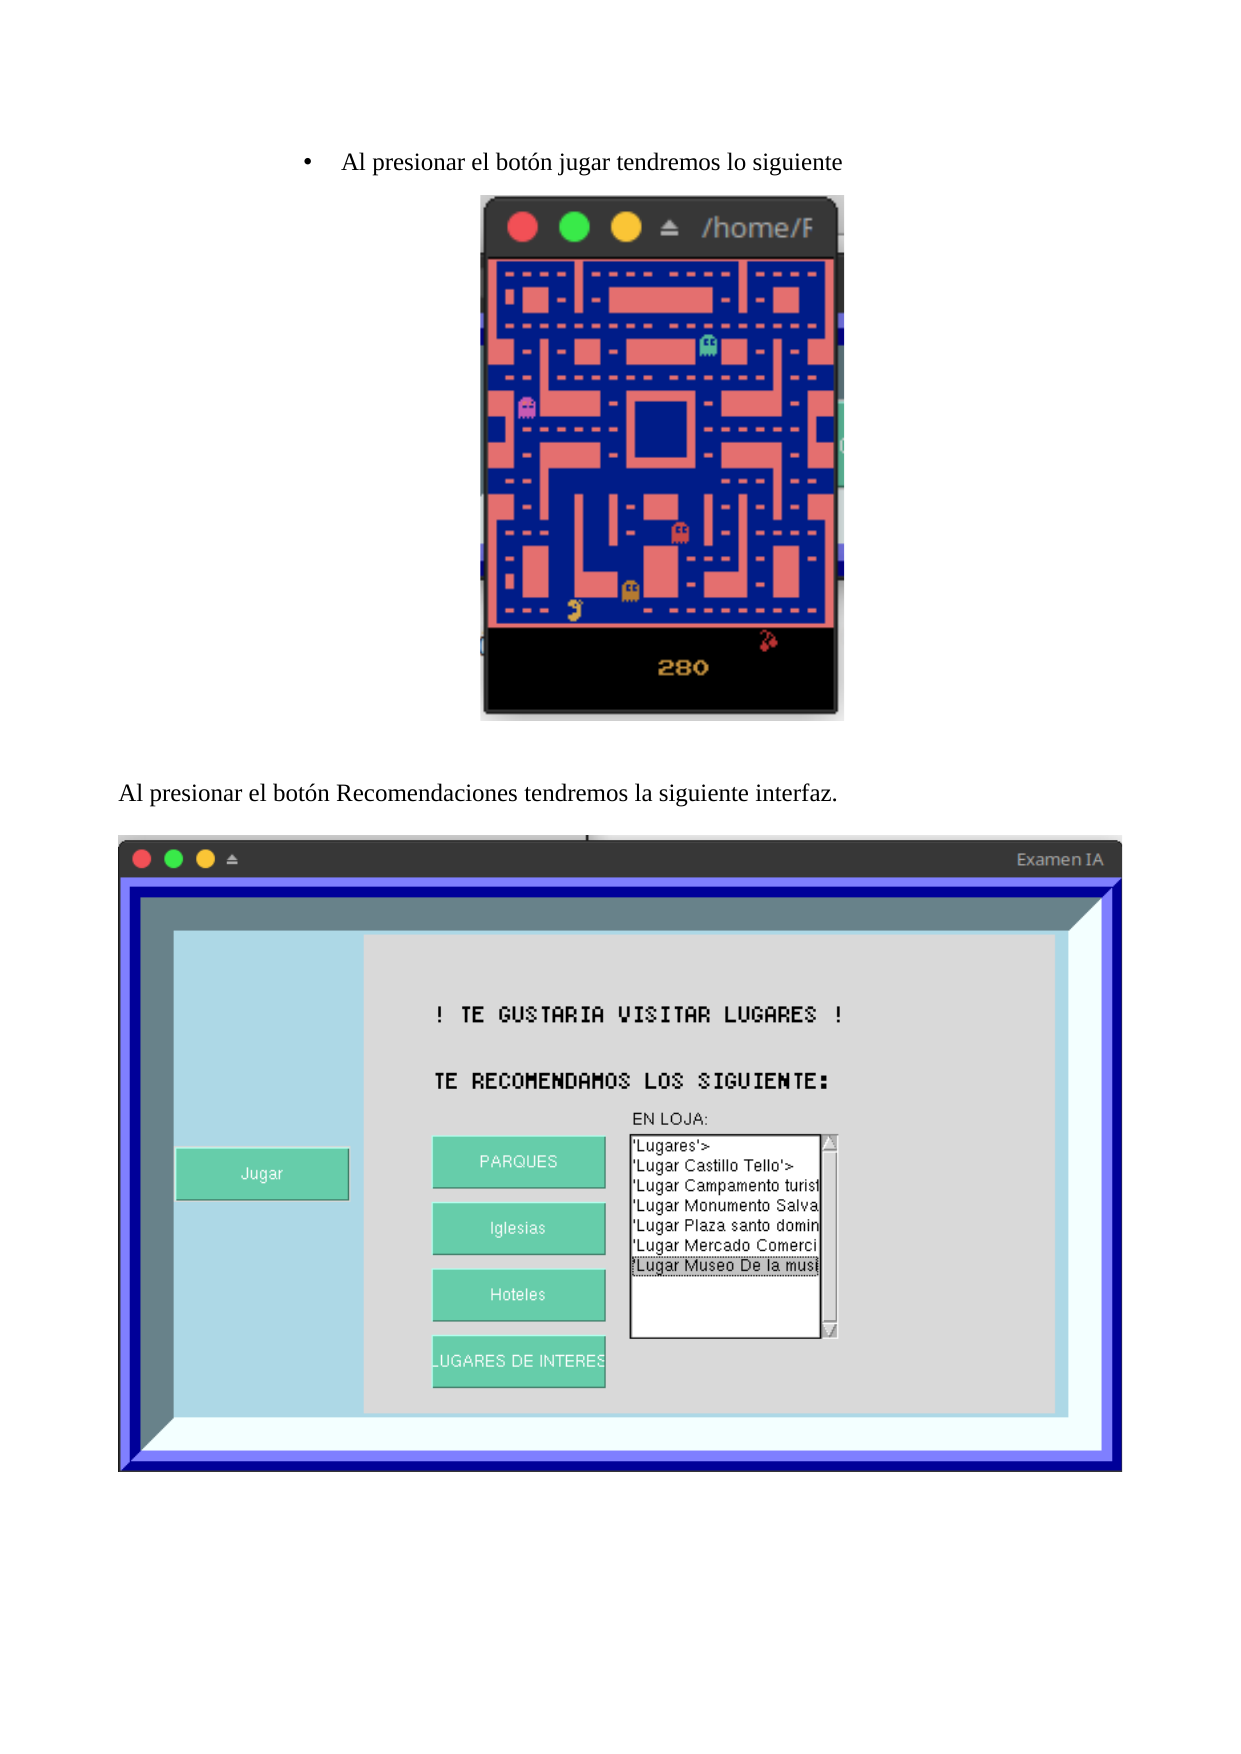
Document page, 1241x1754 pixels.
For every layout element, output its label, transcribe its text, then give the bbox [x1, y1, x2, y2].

picture [480, 195, 845, 721]
text Al presionar el botón Recomendaciones tendremos la siguiente interfaz. [118, 778, 1122, 807]
list Al presionar el botón jugar tendremos lo siguiente [303, 147, 1122, 176]
picture [118, 835, 1123, 1472]
